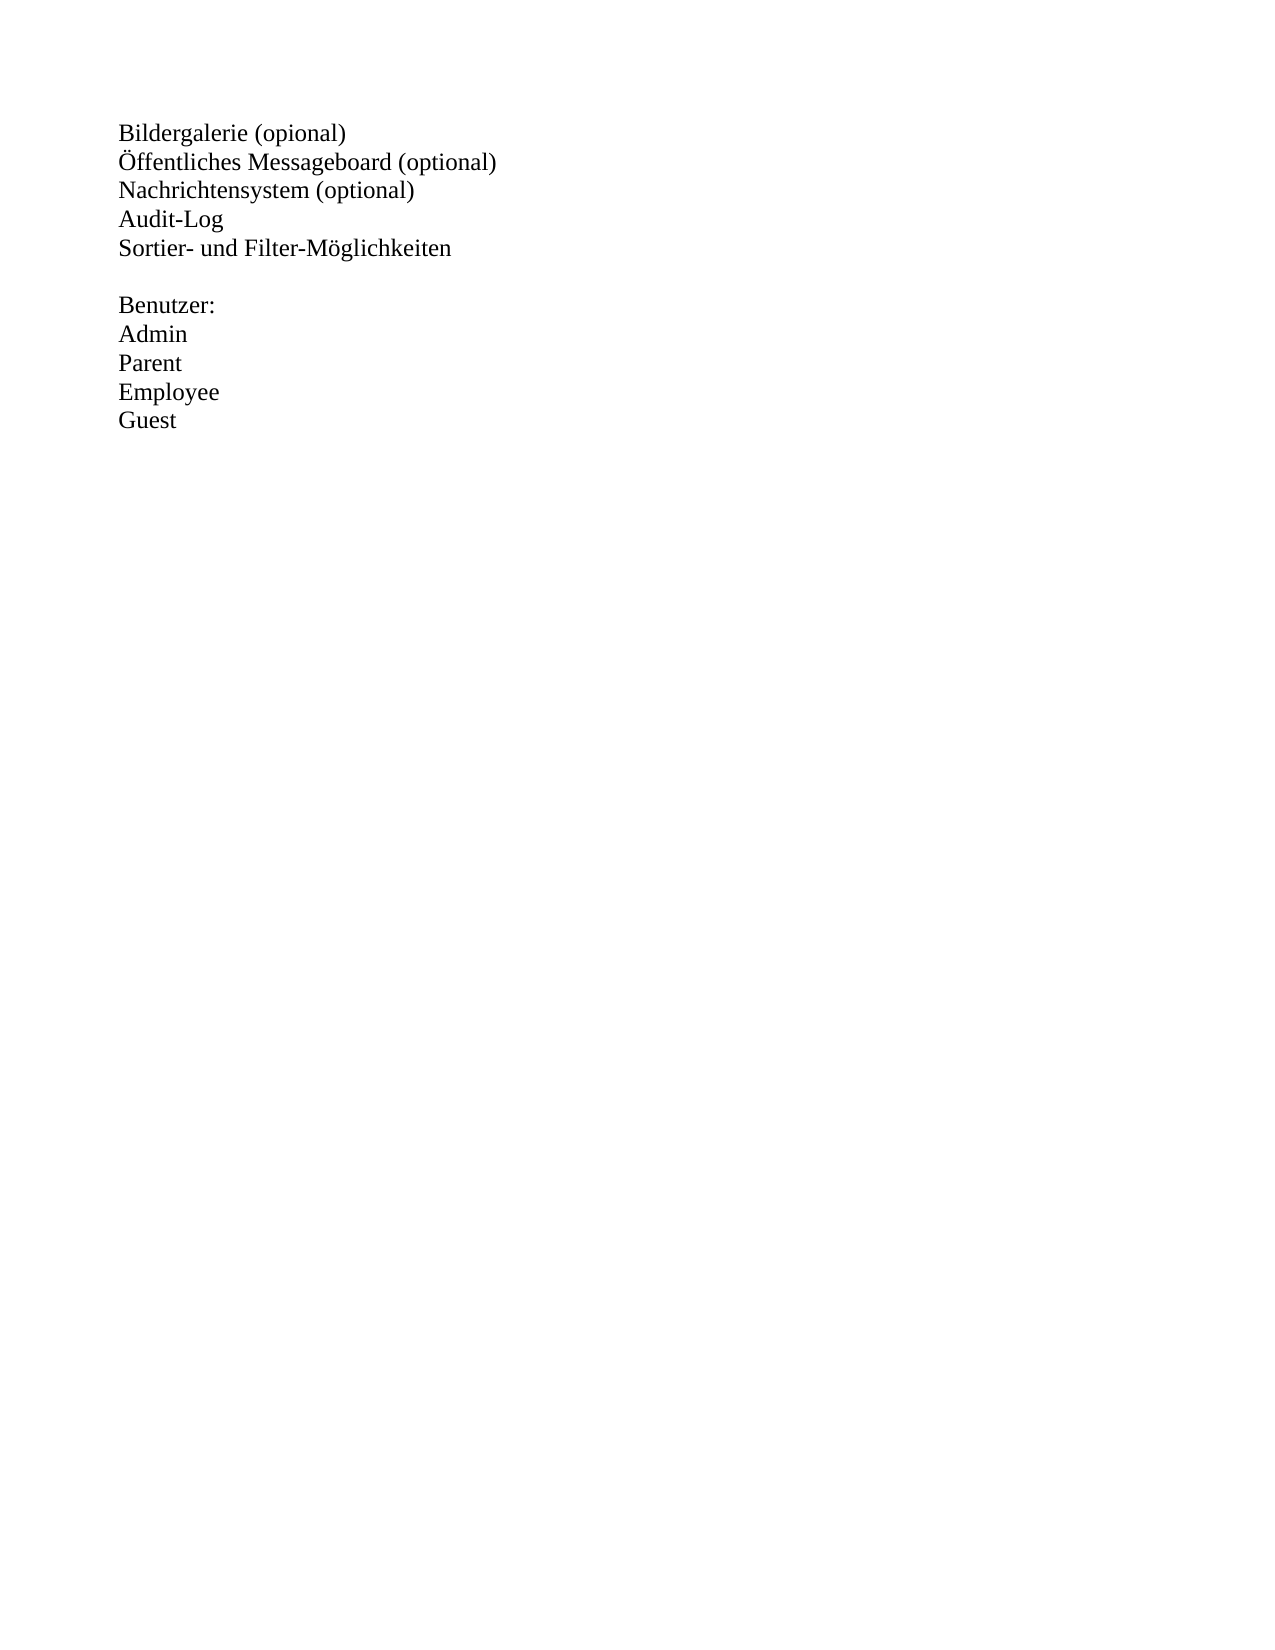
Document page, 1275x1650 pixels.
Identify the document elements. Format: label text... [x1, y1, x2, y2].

text Guest [118, 406, 1157, 434]
text Öffentliches Messageboard (optional) [118, 147, 1157, 176]
text Nachrichtensystem (optional) [118, 176, 1157, 204]
text Audit-Log [118, 204, 1157, 233]
text Admin [118, 319, 1157, 348]
text Sortier- und Filter-Möglichkeiten [118, 233, 1157, 262]
text Bildergalerie (opional) [118, 118, 1157, 147]
text Employee [118, 377, 1157, 406]
text Benutzer: [118, 291, 1157, 319]
text Parent [118, 348, 1157, 377]
